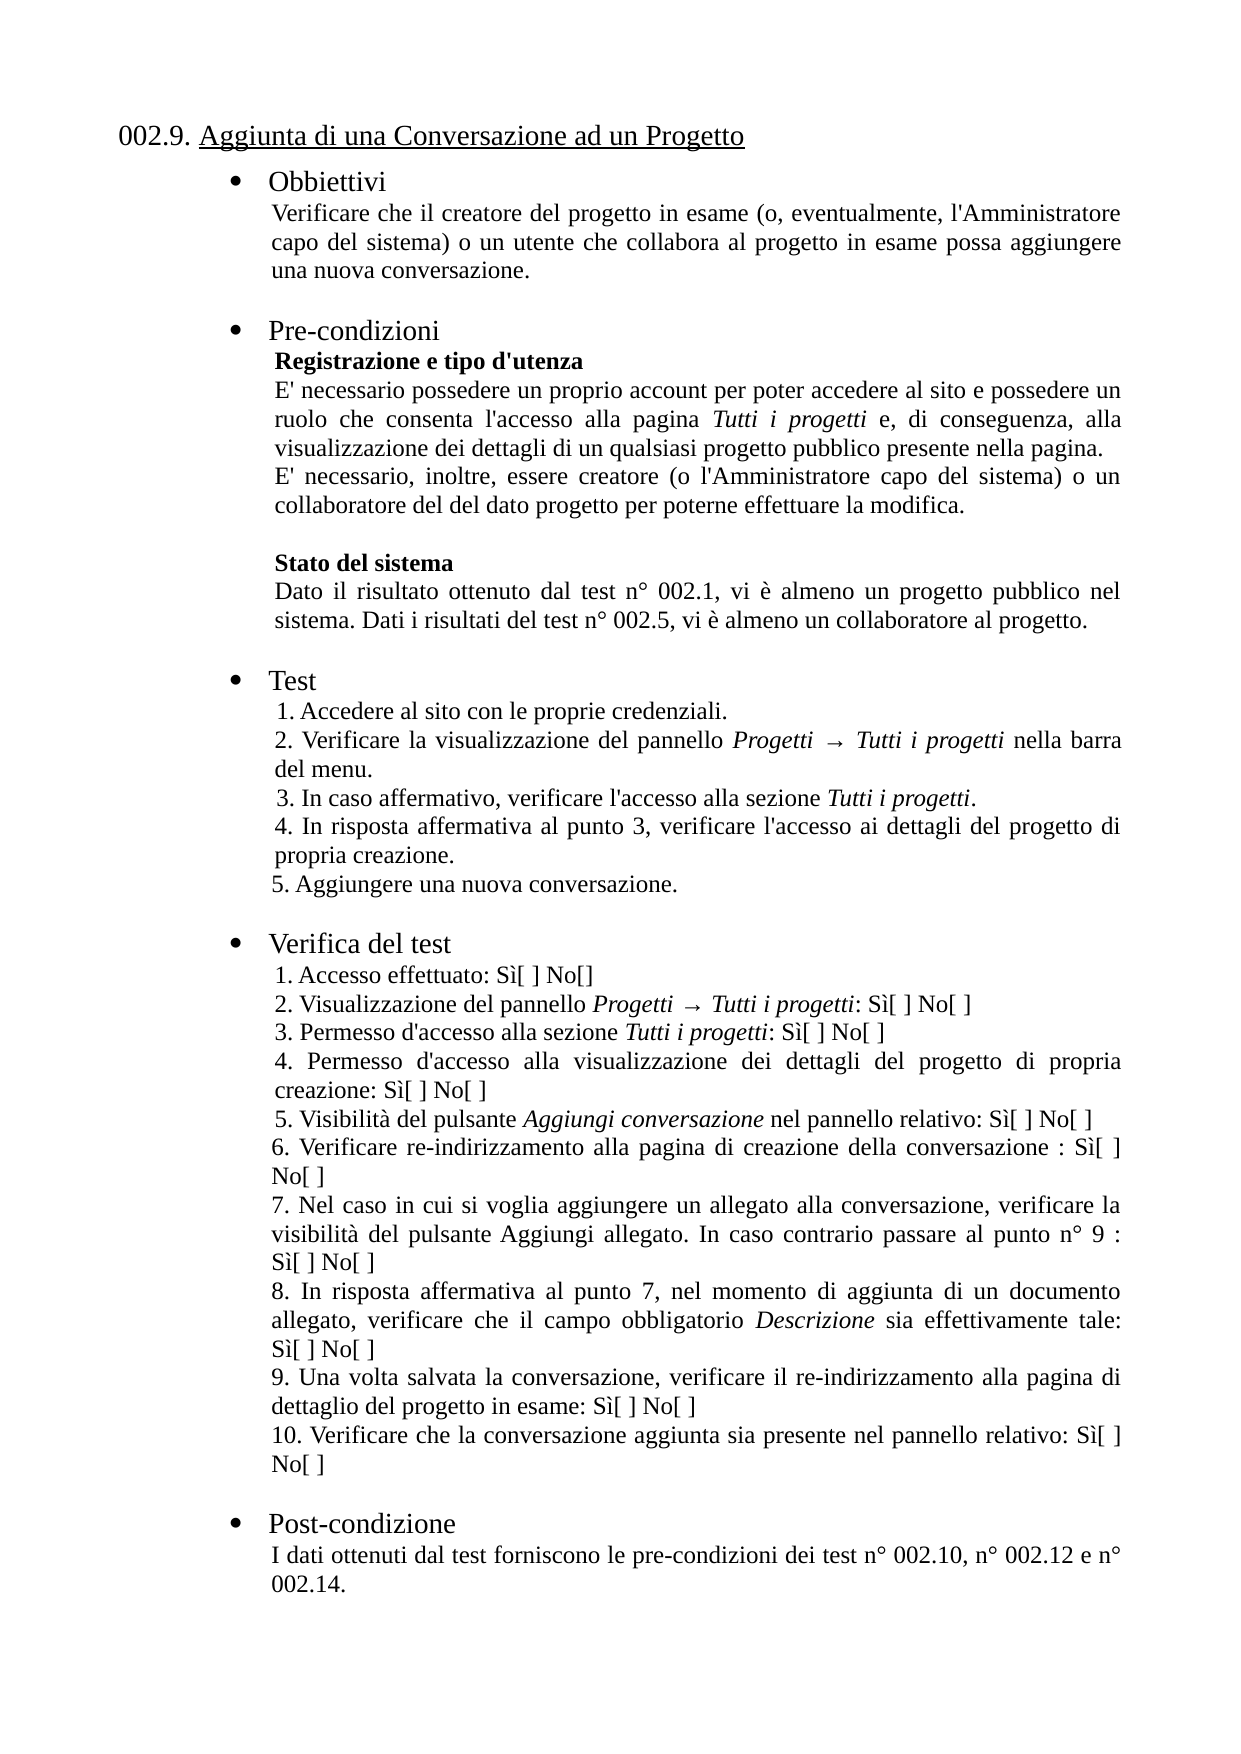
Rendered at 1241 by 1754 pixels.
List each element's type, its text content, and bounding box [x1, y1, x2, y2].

text 4. Permesso d'accesso alla visualizzazione dei dettagli del progetto di propria creazione: Sì[ ] No[ ] [274, 1046, 1122, 1104]
text E' necessario possedere un proprio account per poter accedere al sito e possedere un ruolo che consenta l'accesso alla pagina Tutti i progetti e, di conseguenza, alla visualizzazione dei dettagli di un qualsiasi progetto pubblico presente nella pagina. [274, 375, 1122, 461]
text 5. Visibilità del pulsante Aggiungi conversazione nel pannello relativo: Sì[ ] No[ ] [274, 1104, 1122, 1132]
list Verifica del test [231, 926, 1122, 960]
list Post-condizione [231, 1506, 1122, 1540]
text 4. In risposta affermativa al punto 3, verificare l'accesso ai dettagli del progetto di propria creazione. [274, 811, 1122, 869]
text Dato il risultato ottenuto dal test n° 002.1, vi è almeno un progetto pubblico nel sistema. Dati i risultati del test n° 002.5, vi è almeno un collaboratore al progetto. [274, 576, 1122, 634]
text 9. Una volta salvata la conversazione, verificare il re-indirizzamento alla pagina di dettaglio del progetto in esame: Sì[ ] No[ ] [234, 1362, 1122, 1420]
text 3. Permesso d'accesso alla sezione Tutti i progetti: Sì[ ] No[ ] [274, 1017, 1122, 1046]
text 2. Verificare la visualizzazione del pannello Progetti → Tutti i progetti nella barra del menu. [274, 725, 1122, 783]
list Pre-condizioni [231, 313, 1122, 346]
list Obbiettivi [231, 164, 1122, 198]
text Stato del sistema [274, 548, 1122, 576]
text 7. Nel caso in cui si voglia aggiungere un allegato alla conversazione, verificare la visibilità del pulsante Aggiungi allegato. In caso contrario passare al punto n° 9 : Sì[ ] No[ ] [234, 1190, 1122, 1276]
text 2. Visualizzazione del pannello Progetti → Tutti i progetti: Sì[ ] No[ ] [274, 989, 1122, 1017]
text E' necessario, inoltre, essere creatore (o l'Amministratore capo del sistema) o un collaboratore del del dato progetto per poterne effettuare la modifica. [274, 461, 1122, 519]
text 10. Verificare che la conversazione aggiunta sia presente nel pannello relativo: Sì[ ] No[ ] [234, 1420, 1122, 1477]
text 5. Aggiungere una nuova conversazione. [265, 869, 1122, 898]
text 1. Accesso effettuato: Sì[ ] No[] [274, 960, 1122, 989]
text 6. Verificare re-indirizzamento alla pagina di creazione della conversazione : Sì[ ] No[ ] [234, 1132, 1122, 1190]
text 1. Accedere al sito con le proprie credenziali. [276, 696, 1122, 725]
list Test [231, 663, 1122, 696]
text 8. In risposta affermativa al punto 7, nel momento di aggiunta di un documento allegato, verificare che il campo obbligatorio Descrizione sia effettivamente tale: Sì[ ] No[ ] [234, 1276, 1122, 1362]
text I dati ottenuti dal test forniscono le pre-condizioni dei test n° 002.10, n° 002.12 e n° 002.14. [271, 1540, 1122, 1597]
text Verificare che il creatore del progetto in esame (o, eventualmente, l'Amministratore capo del sistema) o un utente che collabora al progetto in esame possa aggiungere una nuova conversazione. [271, 198, 1122, 284]
text 3. In caso affermativo, verificare l'accesso alla sezione Tutti i progetti. [276, 783, 1122, 811]
subtitle 002.9. Aggiunta di una Conversazione ad un Progetto [118, 118, 1122, 152]
text Registrazione e tipo d'utenza [274, 346, 1122, 375]
